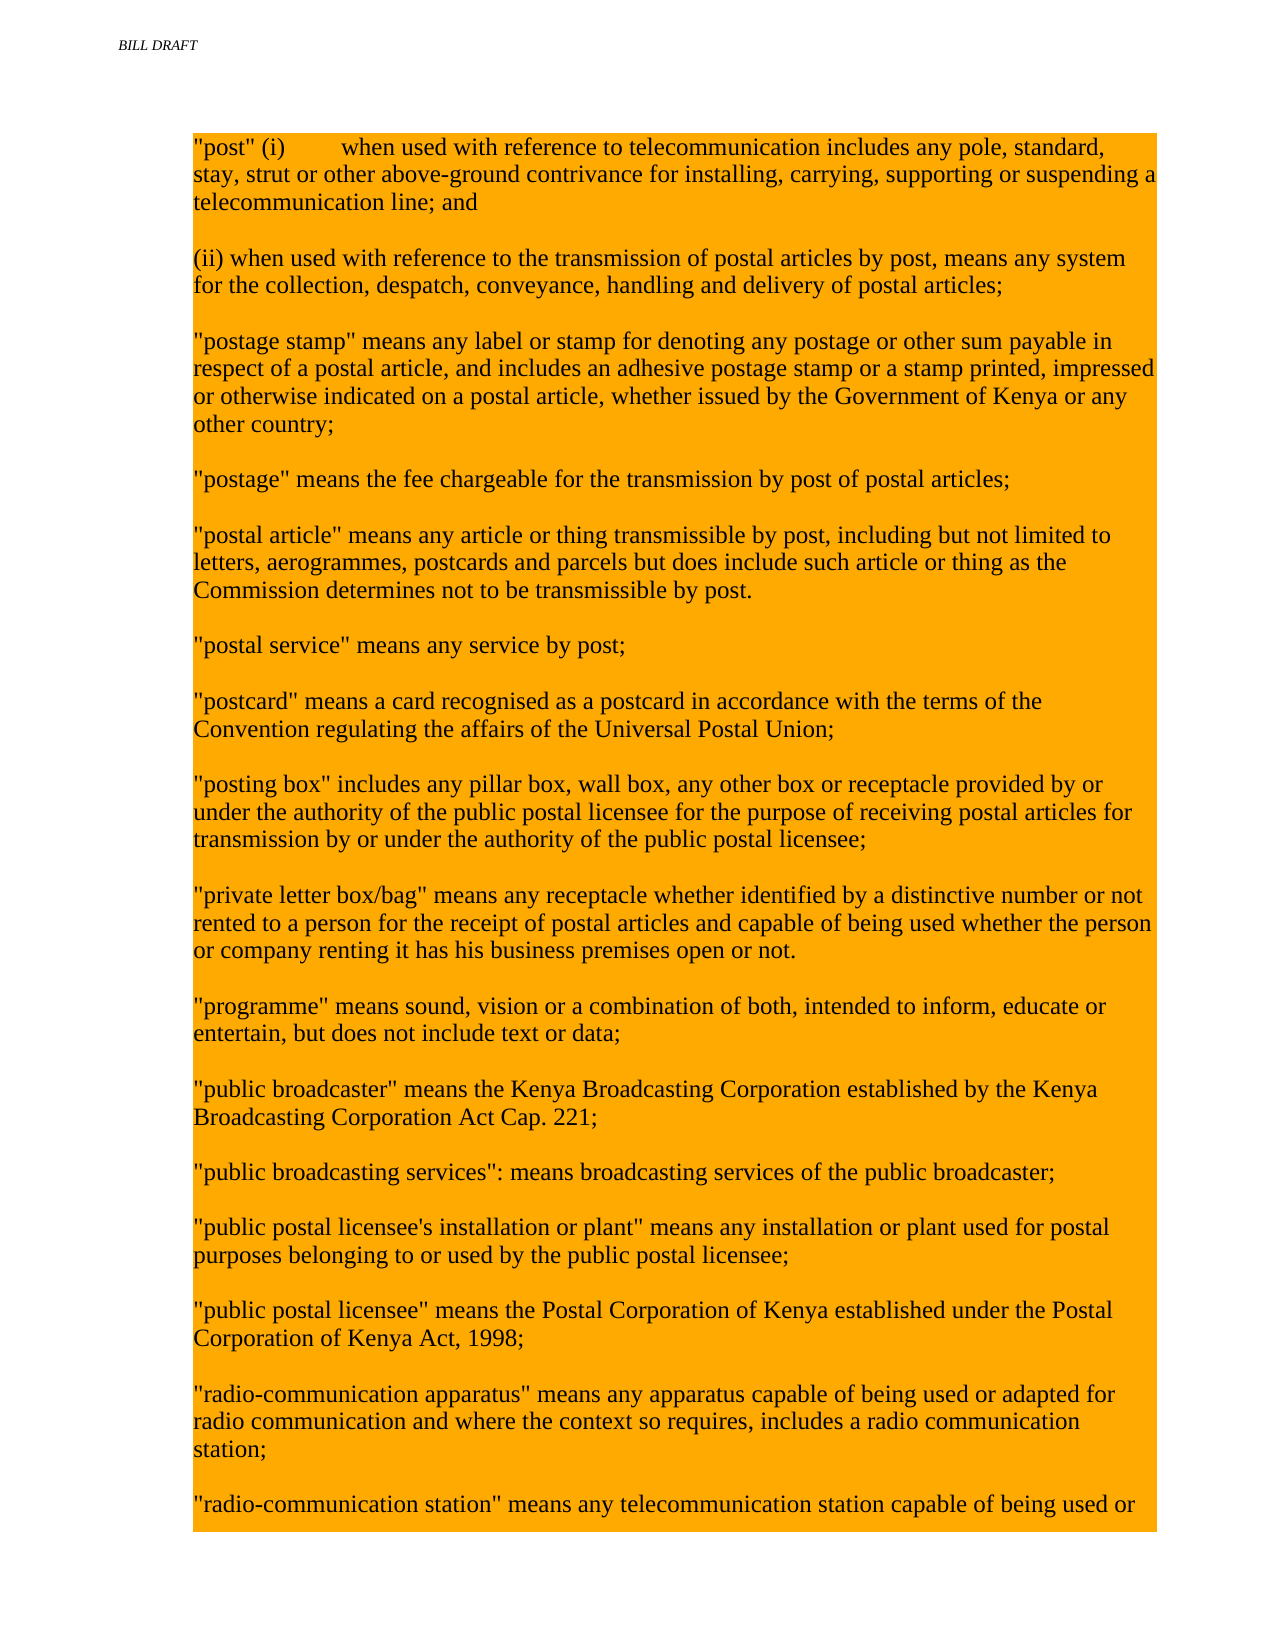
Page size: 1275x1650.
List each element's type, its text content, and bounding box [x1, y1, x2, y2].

text "private letter box/bag" means any receptacle whether identified by a distinctive number or not rented to a person for the receipt of postal articles and capable of being used whether the person or company renting it has his business premises open or not. [193, 881, 1157, 964]
text "postal article" means any article or thing transmissible by post, including but not limited to letters, aerogrammes, postcards and parcels but does include such article or thing as the Commission determines not to be transmissible by post. [193, 521, 1157, 604]
text "postage" means the fee chargeable for the transmission by post of postal articles; [193, 465, 1157, 493]
text "radio-communication apparatus" means any apparatus capable of being used or adapted for radio communication and where the context so requires, includes a radio communication station; [193, 1380, 1157, 1463]
text "post" (i) when used with reference to telecommunication includes any pole, standard, stay, strut or other above-ground contrivance for installing, carrying, supporting or suspending a telecommunication line; and [193, 133, 1157, 216]
text "posting box" includes any pillar box, wall box, any other box or receptacle provided by or under the authority of the public postal licensee for the purpose of receiving postal articles for transmission by or under the authority of the public postal licensee; [193, 770, 1157, 853]
text "public postal licensee" means the Postal Corporation of Kenya established under the Postal Corporation of Kenya Act, 1998; [193, 1297, 1157, 1352]
text "programme" means sound, vision or a combination of both, intended to inform, educate or entertain, but does not include text or data; [193, 992, 1157, 1047]
text "public broadcaster" means the Kenya Broadcasting Corporation established by the Kenya Broadcasting Corporation Act Cap. 221; [193, 1075, 1157, 1130]
text "public postal licensee's installation or plant" means any installation or plant used for postal purposes belonging to or used by the public postal licensee; [193, 1213, 1157, 1269]
text "postage stamp" means any label or stamp for denoting any postage or other sum payable in respect of a postal article, and includes an adhesive postage stamp or a stamp printed, impressed or otherwise indicated on a postal article, whether issued by the Government of Kenya or any other country; [193, 327, 1157, 438]
text (ii) when used with reference to the transmission of postal articles by post, means any system for the collection, despatch, conveyance, handling and delivery of postal articles; [193, 244, 1157, 299]
text "postcard" means a card recognised as a postcard in accordance with the terms of the Convention regulating the affairs of the Universal Postal Union; [193, 687, 1157, 742]
text "radio-communication station" means any telecommunication station capable of being used or [193, 1491, 1157, 1518]
text "public broadcasting services": means broadcasting services of the public broadcaster; [193, 1158, 1157, 1186]
text "postal service" means any service by post; [193, 632, 1157, 659]
